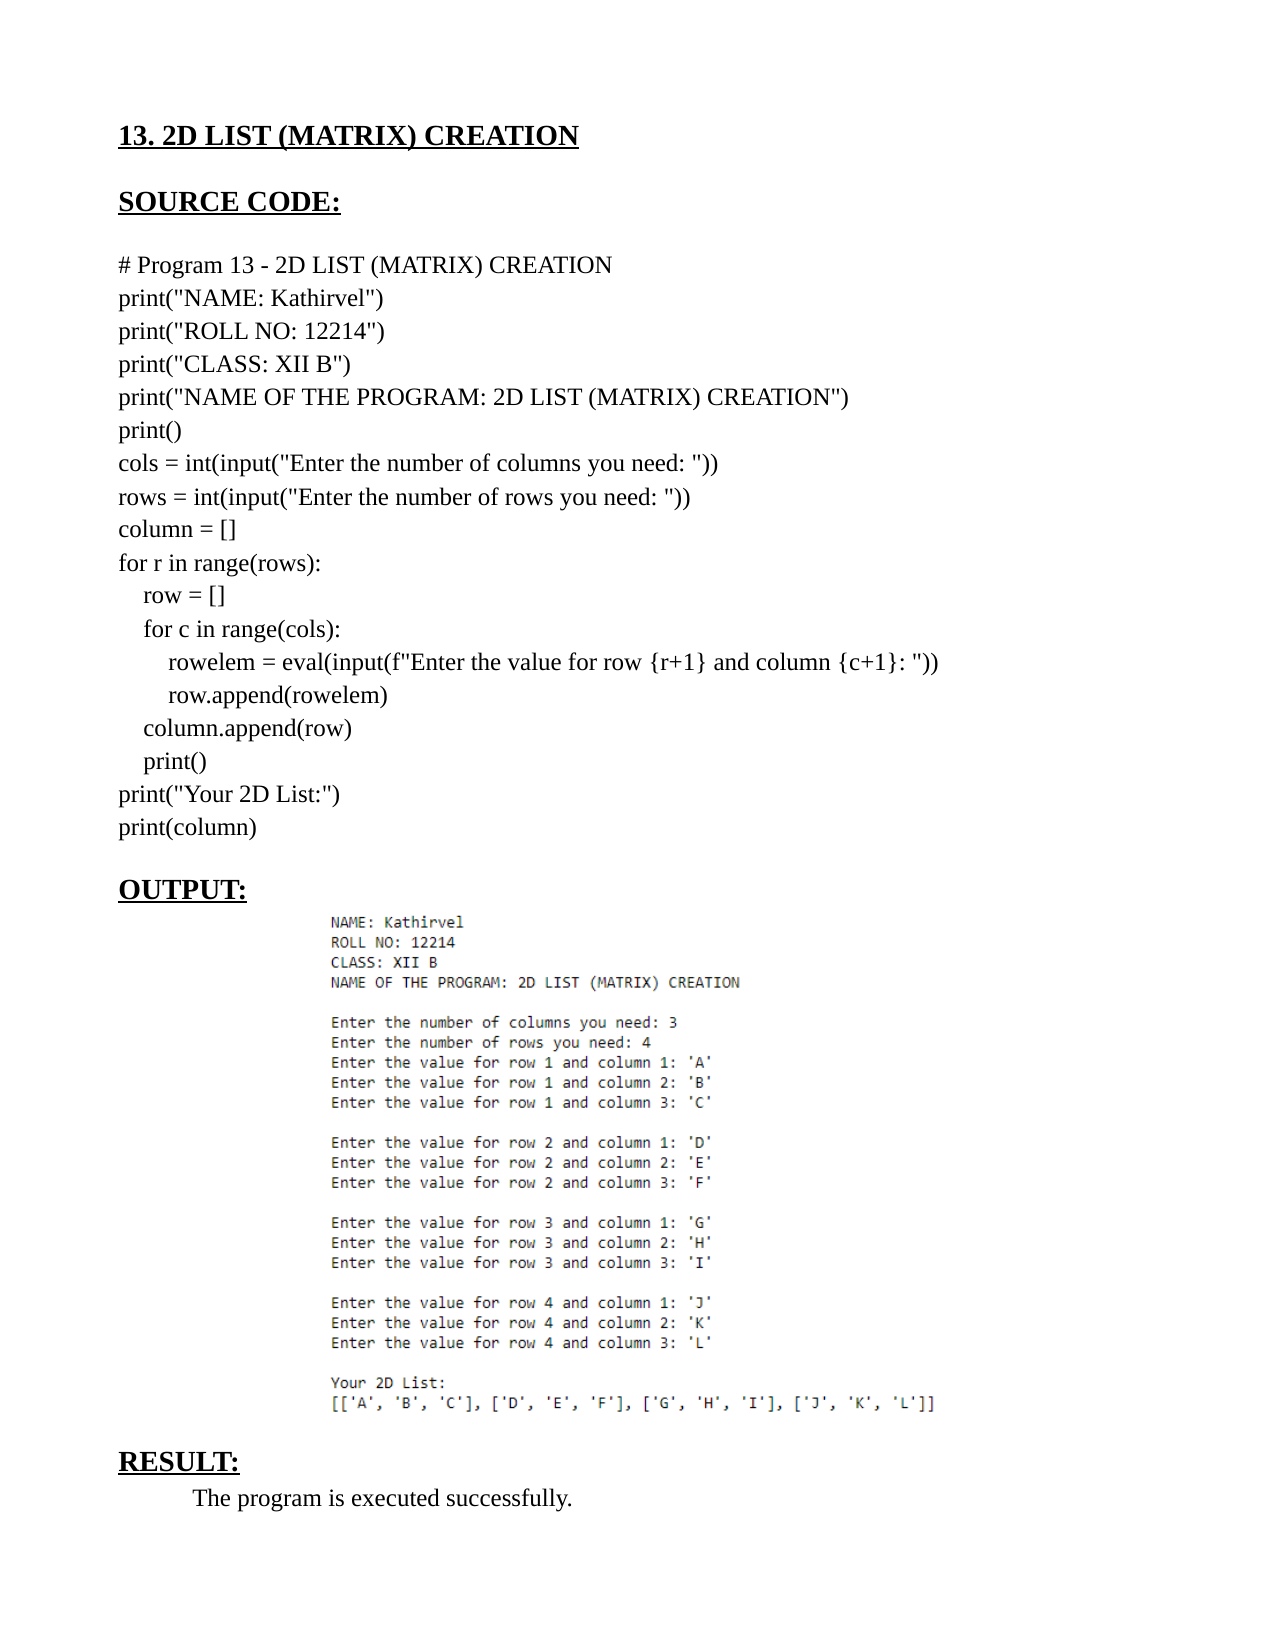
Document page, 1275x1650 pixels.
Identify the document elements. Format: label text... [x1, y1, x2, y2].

text for c in range(cols): [118, 614, 1157, 642]
text cols = int(input("Enter the number of columns you need: ")) [118, 448, 1157, 477]
text column = [] [118, 514, 1157, 543]
text rows = int(input("Enter the number of rows you need: ")) [118, 482, 1157, 510]
text print(column) [118, 812, 1157, 841]
text column.append(row) [118, 713, 1157, 741]
text print("Your 2D List:") [118, 779, 1157, 807]
text rowelem = eval(input(f"Enter the value for row {r+1} and column {c+1}: ")) [118, 647, 1157, 675]
text 13. 2D LIST (MATRIX) CREATION [118, 118, 1157, 152]
text OUTPUT: [118, 872, 1157, 906]
text row = [] [118, 581, 1157, 609]
text # Program 13 - 2D LIST (MATRIX) CREATION [118, 250, 1157, 279]
text The program is executed successfully. [118, 1483, 1157, 1512]
text print() [118, 416, 1157, 444]
text print("CLASS: XII B") [118, 349, 1157, 378]
text print("ROLL NO: 12214") [118, 316, 1157, 345]
text print("NAME: Kathirvel") [118, 283, 1157, 312]
text for r in range(rows): [118, 548, 1157, 576]
text row.append(rowelem) [118, 680, 1157, 708]
text SOURCE CODE: [118, 184, 1157, 218]
text print("NAME OF THE PROGRAM: 2D LIST (MATRIX) CREATION") [118, 382, 1157, 411]
text RESULT: [118, 1444, 1157, 1478]
picture [324, 911, 951, 1420]
text print() [118, 746, 1157, 774]
